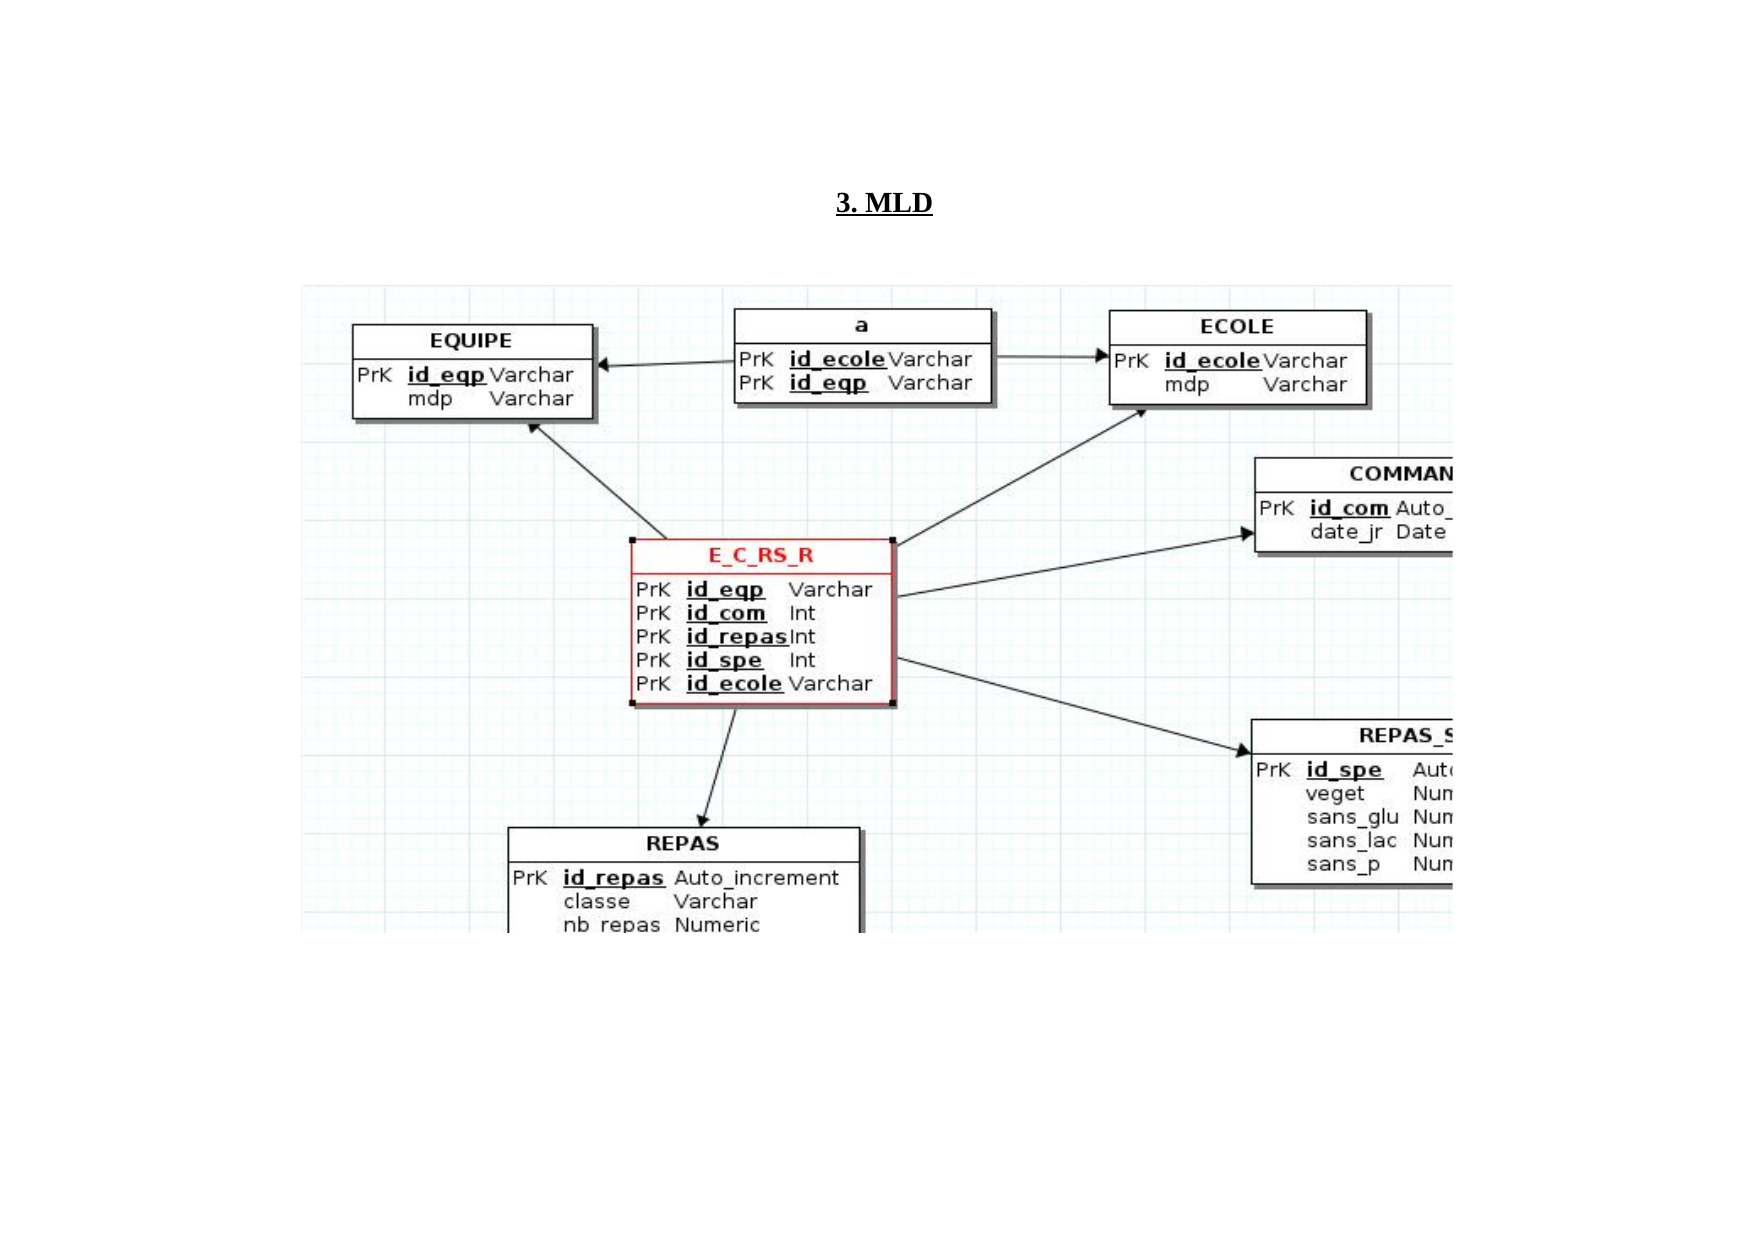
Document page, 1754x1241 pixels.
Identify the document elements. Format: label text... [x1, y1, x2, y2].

text 3. MLD [133, 185, 1635, 219]
picture [301, 285, 1453, 933]
